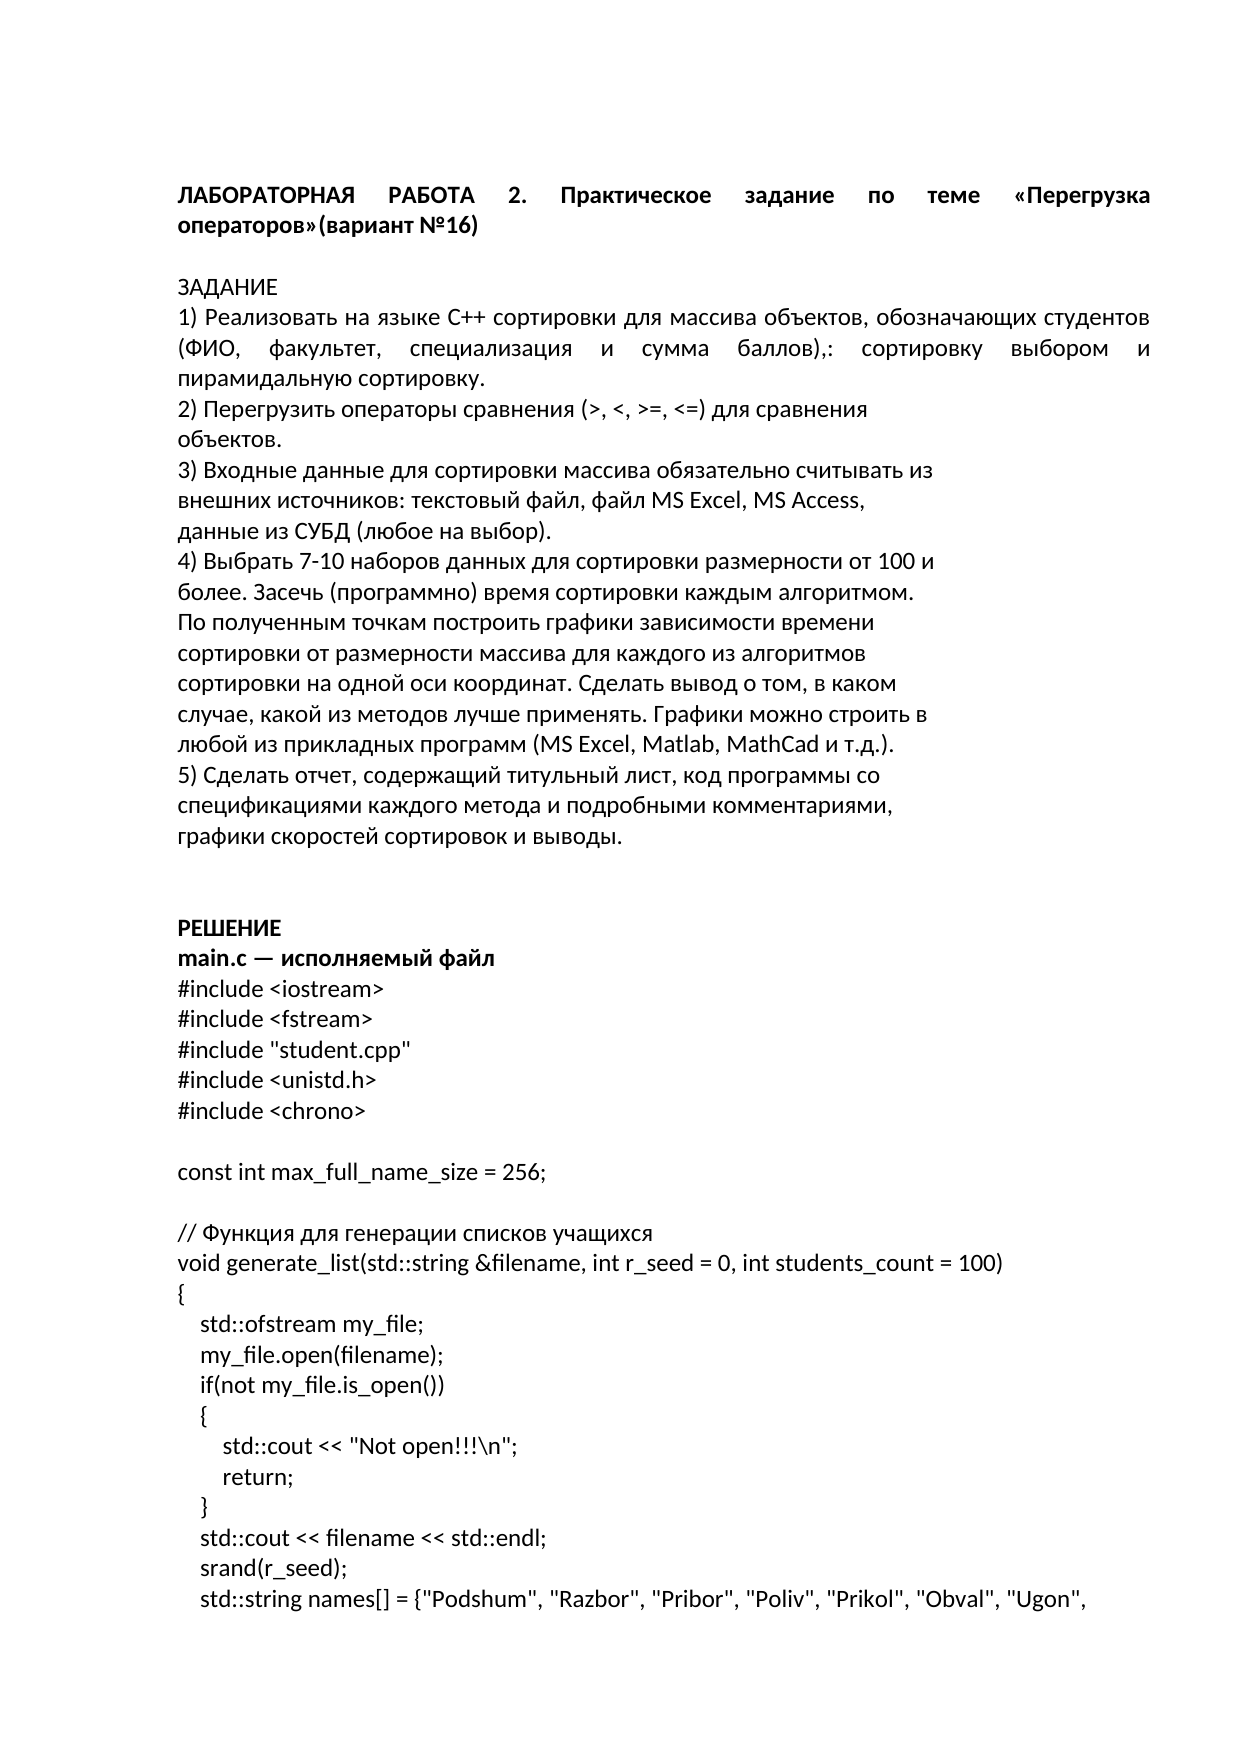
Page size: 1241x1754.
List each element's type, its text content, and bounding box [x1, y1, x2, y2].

text const int max_full_name_size = 256; [177, 1156, 1152, 1186]
text объектов. [177, 423, 1152, 454]
text спецификациями каждого метода и подробными комментариями, [177, 789, 1152, 820]
text графики скоростей сортировок и выводы. [177, 820, 1152, 851]
text 3) Входные данные для сортировки массива обязательно считывать из [177, 454, 1152, 484]
text внешних источников: текстовый файл, файл MS Excel, MS Access, [177, 484, 1152, 515]
text std::cout << filename << std::endl; [177, 1522, 1152, 1553]
text srand(r_seed); [177, 1553, 1152, 1583]
text сортировки на одной оси координат. Сделать вывод о том, в каком [177, 667, 1152, 698]
text if(not my_file.is_open()) [177, 1369, 1152, 1400]
text 5) Сделать отчет, содержащий титульный лист, код программы со [177, 759, 1152, 789]
text данные из СУБД (любое на выбор). [177, 515, 1152, 545]
text my_file.open(filename); [177, 1339, 1152, 1369]
text #include <iostream> [177, 973, 1152, 1003]
text return; [177, 1461, 1152, 1492]
text #include <chrono> [177, 1095, 1152, 1125]
text любой из прикладных программ (MS Excel, Matlab, MathCad и т.д.). [177, 728, 1152, 759]
text #include "student.cpp" [177, 1034, 1152, 1064]
text } [177, 1492, 1152, 1522]
text сортировки от размерности массива для каждого из алгоритмов [177, 637, 1152, 667]
text ЗАДАНИЕ [177, 271, 1152, 301]
text ЛАБОРАТОРНАЯ РАБОТА 2. Практическое задание по теме «Перегрузка операторов»(вариант №16) [177, 179, 1152, 240]
text более. Засечь (программно) время сортировки каждым алгоритмом. [177, 576, 1152, 606]
text main.c — исполняемый файл [177, 942, 1152, 973]
text std::ofstream my_file; [177, 1308, 1152, 1339]
text { [177, 1400, 1152, 1431]
text 4) Выбрать 7-10 наборов данных для сортировки размерности от 100 и [177, 545, 1152, 576]
text std::cout << "Not open!!!\n"; [177, 1431, 1152, 1461]
text void generate_list(std::string &filename, int r_seed = 0, int students_count = 100) [177, 1247, 1152, 1278]
text std::string names[] = {"Podshum", "Razbor", "Pribor", "Poliv", "Prikol", "Obval", "Ugon", [177, 1583, 1152, 1614]
text // Функция для генерации списков учащихся [177, 1217, 1152, 1247]
text По полученным точкам построить графики зависимости времени [177, 606, 1152, 637]
text #include <fstream> [177, 1003, 1152, 1034]
text #include <unistd.h> [177, 1064, 1152, 1095]
text 1) Реализовать на языке С++ сортировки для массива объектов, обозначающих студентов (ФИО, факультет, специализация и сумма баллов),: сортировку выбором и пирамидальную сортировку. [177, 301, 1152, 393]
text РЕШЕНИЕ [177, 881, 1152, 942]
text случае, какой из методов лучше применять. Графики можно строить в [177, 698, 1152, 728]
text 2) Перегрузить операторы сравнения (>, <, >=, <=) для сравнения [177, 393, 1152, 423]
text { [177, 1278, 1152, 1308]
